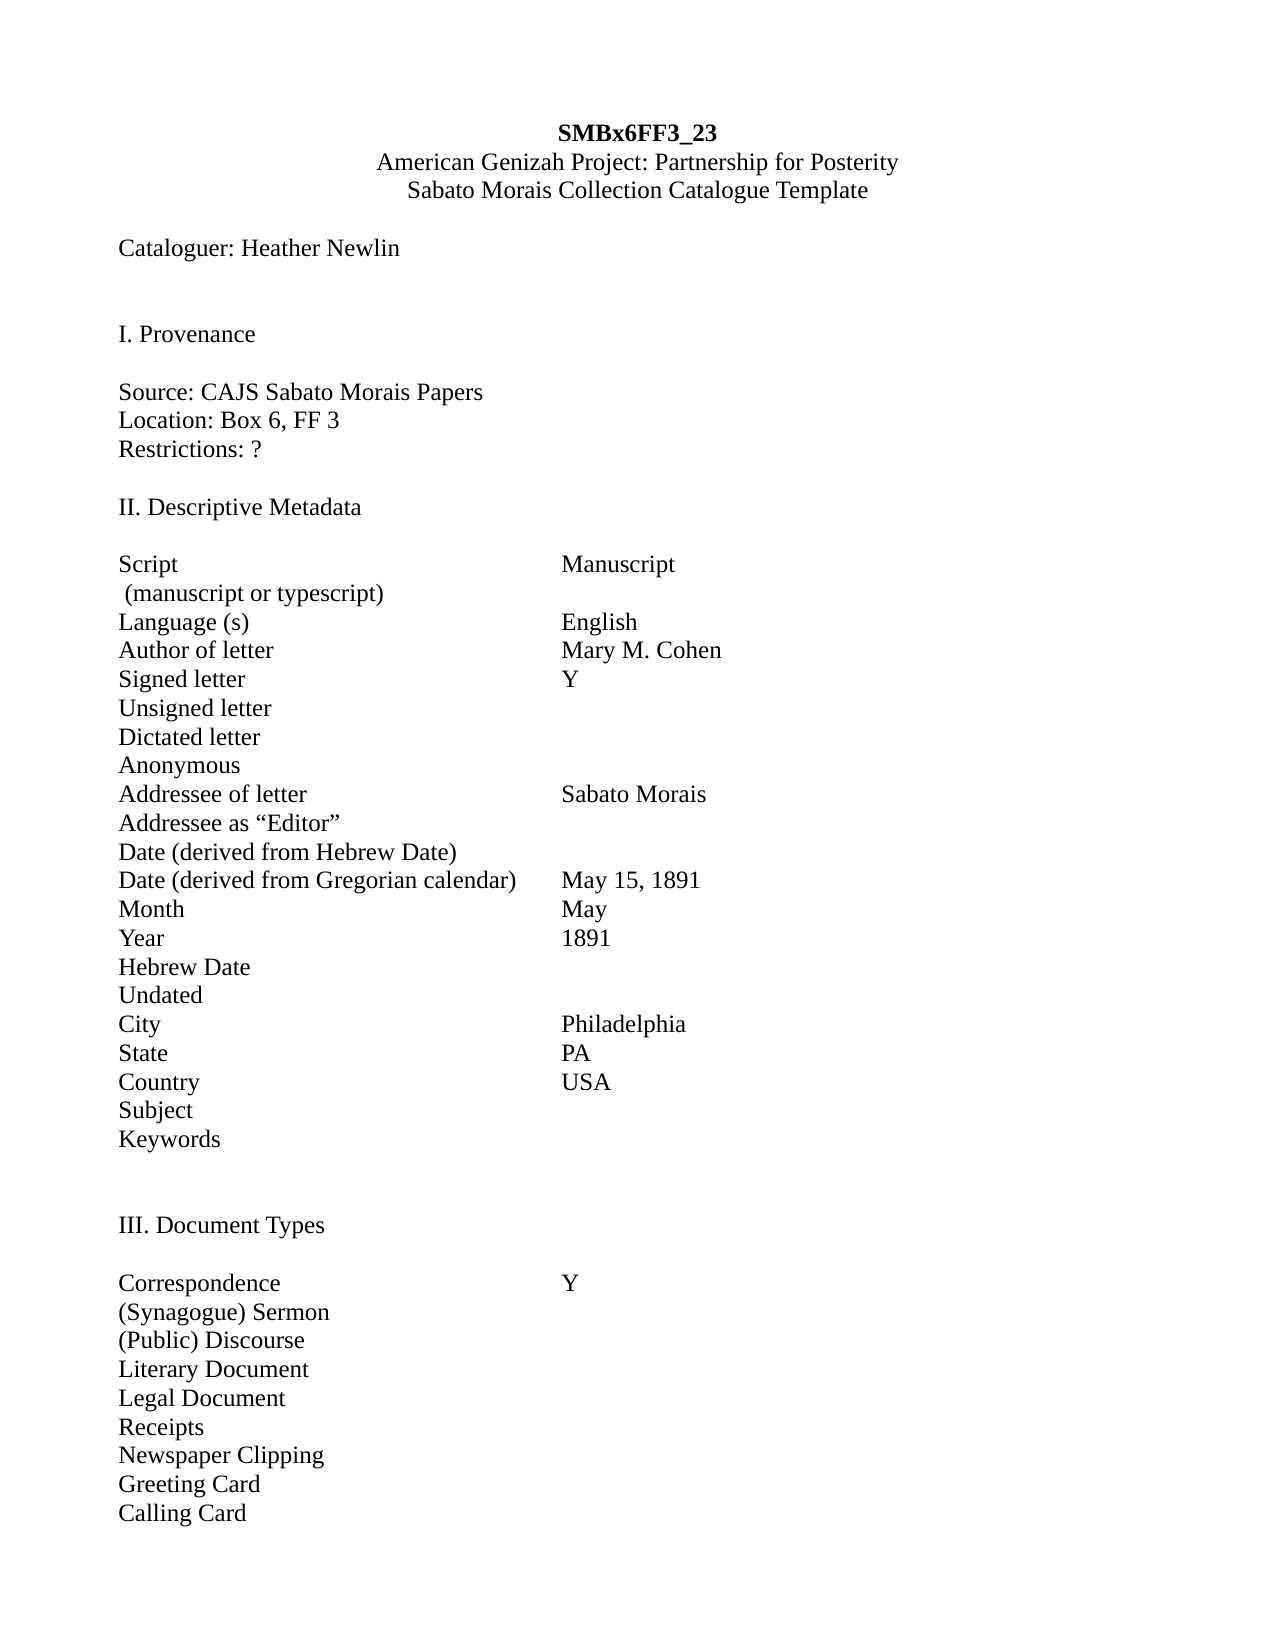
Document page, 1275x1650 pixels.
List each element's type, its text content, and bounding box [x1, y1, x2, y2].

text Source: CAJS Sabato Morais Papers [118, 377, 1157, 406]
text Correspondence Y [118, 1268, 1157, 1297]
text Literary Document [118, 1354, 1157, 1383]
text (Synagogue) Sermon [118, 1297, 1157, 1326]
text (Public) Discourse [118, 1326, 1157, 1354]
text Language (s) English [118, 607, 1157, 636]
text Calling Card [118, 1498, 1157, 1527]
text Year 1891 [118, 923, 1157, 952]
text Restrictions: ? [118, 434, 1157, 463]
text Undated [118, 981, 1157, 1009]
text Script Manuscript [118, 549, 1157, 578]
text Location: Box 6, FF 3 [118, 406, 1157, 434]
text Newspaper Clipping [118, 1441, 1157, 1469]
text Author of letter Mary M. Cohen [118, 636, 1157, 664]
text American Genizah Project: Partnership for Posterity [118, 147, 1157, 176]
text Legal Document [118, 1383, 1157, 1412]
text Date (derived from Gregorian calendar) May 15, 1891 [118, 866, 1157, 894]
text Signed letter Y [118, 664, 1157, 693]
text Receipts [118, 1412, 1157, 1441]
text III. Document Types [118, 1211, 1157, 1239]
text (manuscript or typescript) [118, 578, 1157, 607]
text Anonymous [118, 751, 1157, 779]
text Sabato Morais Collection Catalogue Template [118, 176, 1157, 204]
text Addressee as “Editor” [118, 808, 1157, 837]
text Dictated letter [118, 722, 1157, 751]
text State PA [118, 1038, 1157, 1067]
text Addressee of letter Sabato Morais [118, 779, 1157, 808]
text Month May [118, 894, 1157, 923]
text SMBx6FF3_23 [118, 118, 1157, 147]
text Date (derived from Hebrew Date) [118, 837, 1157, 866]
text Greeting Card [118, 1469, 1157, 1498]
text Unsigned letter [118, 693, 1157, 722]
text I. Provenance [118, 319, 1157, 348]
text Country USA [118, 1067, 1157, 1096]
text Cataloguer: Heather Newlin [118, 233, 1157, 262]
text II. Descriptive Metadata [118, 492, 1157, 521]
text Hebrew Date [118, 952, 1157, 981]
text City Philadelphia [118, 1009, 1157, 1038]
text Keywords [118, 1124, 1157, 1153]
text Subject [118, 1096, 1157, 1124]
